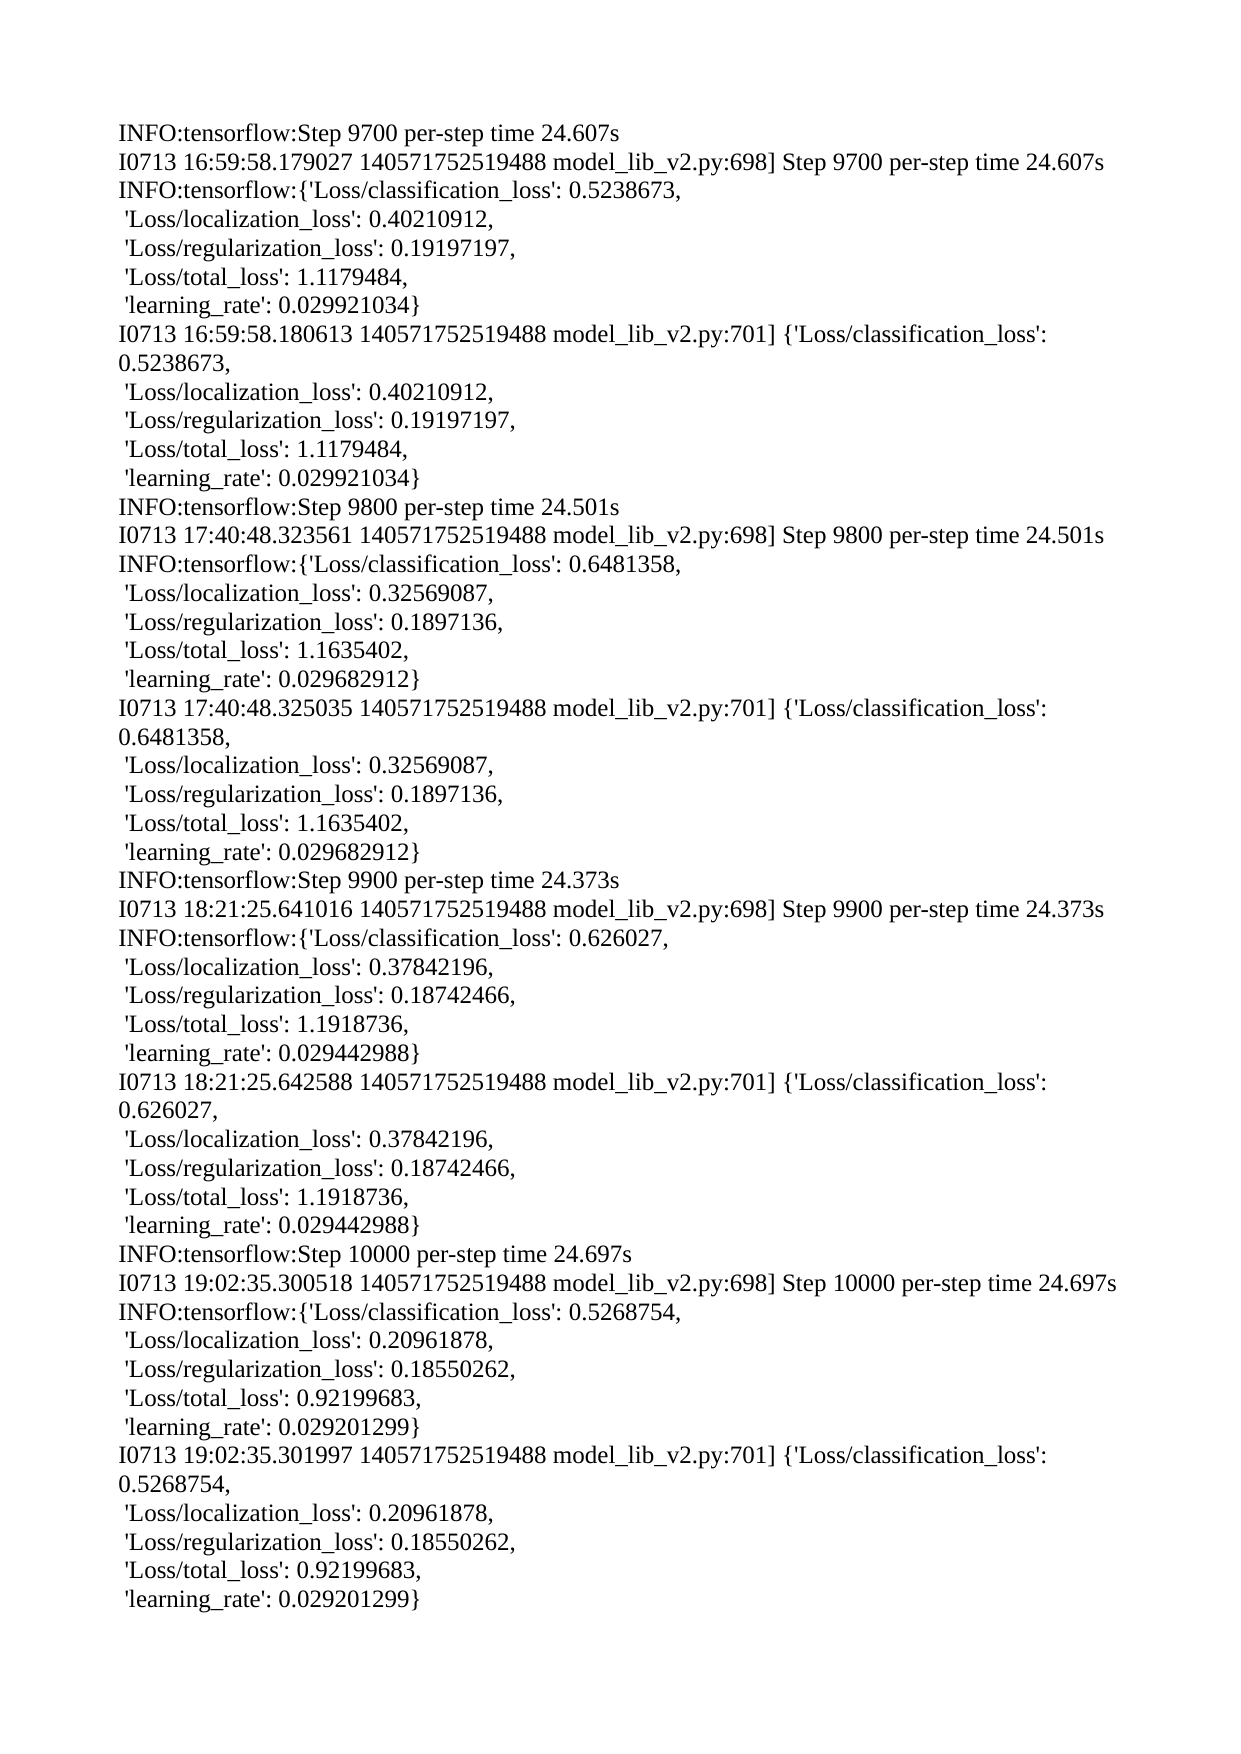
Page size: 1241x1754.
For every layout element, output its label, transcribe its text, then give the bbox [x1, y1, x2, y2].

text 'Loss/localization_loss': 0.40210912, [118, 204, 1122, 233]
text 'learning_rate': 0.029442988} [118, 1038, 1122, 1067]
text I0713 19:02:35.301997 140571752519488 model_lib_v2.py:701] {'Loss/classification_loss': 0.5268754, [118, 1441, 1122, 1498]
text INFO:tensorflow:{'Loss/classification_loss': 0.5268754, [118, 1297, 1122, 1326]
text INFO:tensorflow:{'Loss/classification_loss': 0.5238673, [118, 176, 1122, 204]
text 'Loss/localization_loss': 0.20961878, [118, 1326, 1122, 1354]
text I0713 19:02:35.300518 140571752519488 model_lib_v2.py:698] Step 10000 per-step time 24.697s [118, 1268, 1122, 1297]
text INFO:tensorflow:{'Loss/classification_loss': 0.6481358, [118, 549, 1122, 578]
text 'Loss/regularization_loss': 0.19197197, [118, 233, 1122, 262]
text 'Loss/regularization_loss': 0.18742466, [118, 1153, 1122, 1182]
text 'Loss/total_loss': 1.1635402, [118, 808, 1122, 837]
text I0713 17:40:48.323561 140571752519488 model_lib_v2.py:698] Step 9800 per-step time 24.501s [118, 521, 1122, 549]
text 'Loss/total_loss': 1.1179484, [118, 262, 1122, 291]
text 'Loss/localization_loss': 0.32569087, [118, 751, 1122, 779]
text 'Loss/total_loss': 0.92199683, [118, 1383, 1122, 1412]
text INFO:tensorflow:Step 9900 per-step time 24.373s [118, 866, 1122, 894]
text 'Loss/localization_loss': 0.20961878, [118, 1498, 1122, 1527]
text 'Loss/regularization_loss': 0.18550262, [118, 1354, 1122, 1383]
text 'Loss/total_loss': 1.1918736, [118, 1182, 1122, 1211]
text 'learning_rate': 0.029442988} [118, 1211, 1122, 1239]
text 'Loss/regularization_loss': 0.1897136, [118, 607, 1122, 636]
text 'Loss/localization_loss': 0.37842196, [118, 1124, 1122, 1153]
text 'learning_rate': 0.029682912} [118, 664, 1122, 693]
text 'Loss/total_loss': 1.1918736, [118, 1009, 1122, 1038]
text 'learning_rate': 0.029921034} [118, 463, 1122, 492]
text 'Loss/localization_loss': 0.37842196, [118, 952, 1122, 981]
text 'learning_rate': 0.029201299} [118, 1584, 1122, 1613]
text 'learning_rate': 0.029201299} [118, 1412, 1122, 1441]
text 'Loss/total_loss': 1.1179484, [118, 434, 1122, 463]
text INFO:tensorflow:Step 9800 per-step time 24.501s [118, 492, 1122, 521]
text INFO:tensorflow:Step 10000 per-step time 24.697s [118, 1239, 1122, 1268]
text I0713 18:21:25.641016 140571752519488 model_lib_v2.py:698] Step 9900 per-step time 24.373s [118, 894, 1122, 923]
text 'Loss/regularization_loss': 0.1897136, [118, 779, 1122, 808]
text 'Loss/regularization_loss': 0.19197197, [118, 406, 1122, 434]
text I0713 16:59:58.180613 140571752519488 model_lib_v2.py:701] {'Loss/classification_loss': 0.5238673, [118, 319, 1122, 377]
text 'learning_rate': 0.029682912} [118, 837, 1122, 866]
text I0713 17:40:48.325035 140571752519488 model_lib_v2.py:701] {'Loss/classification_loss': 0.6481358, [118, 693, 1122, 751]
text 'Loss/localization_loss': 0.32569087, [118, 578, 1122, 607]
text INFO:tensorflow:{'Loss/classification_loss': 0.626027, [118, 923, 1122, 952]
text 'Loss/regularization_loss': 0.18742466, [118, 981, 1122, 1009]
text I0713 16:59:58.179027 140571752519488 model_lib_v2.py:698] Step 9700 per-step time 24.607s [118, 147, 1122, 176]
text 'Loss/total_loss': 0.92199683, [118, 1556, 1122, 1584]
text INFO:tensorflow:Step 9700 per-step time 24.607s [118, 118, 1122, 147]
text 'learning_rate': 0.029921034} [118, 291, 1122, 319]
text 'Loss/regularization_loss': 0.18550262, [118, 1527, 1122, 1556]
text I0713 18:21:25.642588 140571752519488 model_lib_v2.py:701] {'Loss/classification_loss': 0.626027, [118, 1067, 1122, 1124]
text 'Loss/total_loss': 1.1635402, [118, 636, 1122, 664]
text 'Loss/localization_loss': 0.40210912, [118, 377, 1122, 406]
